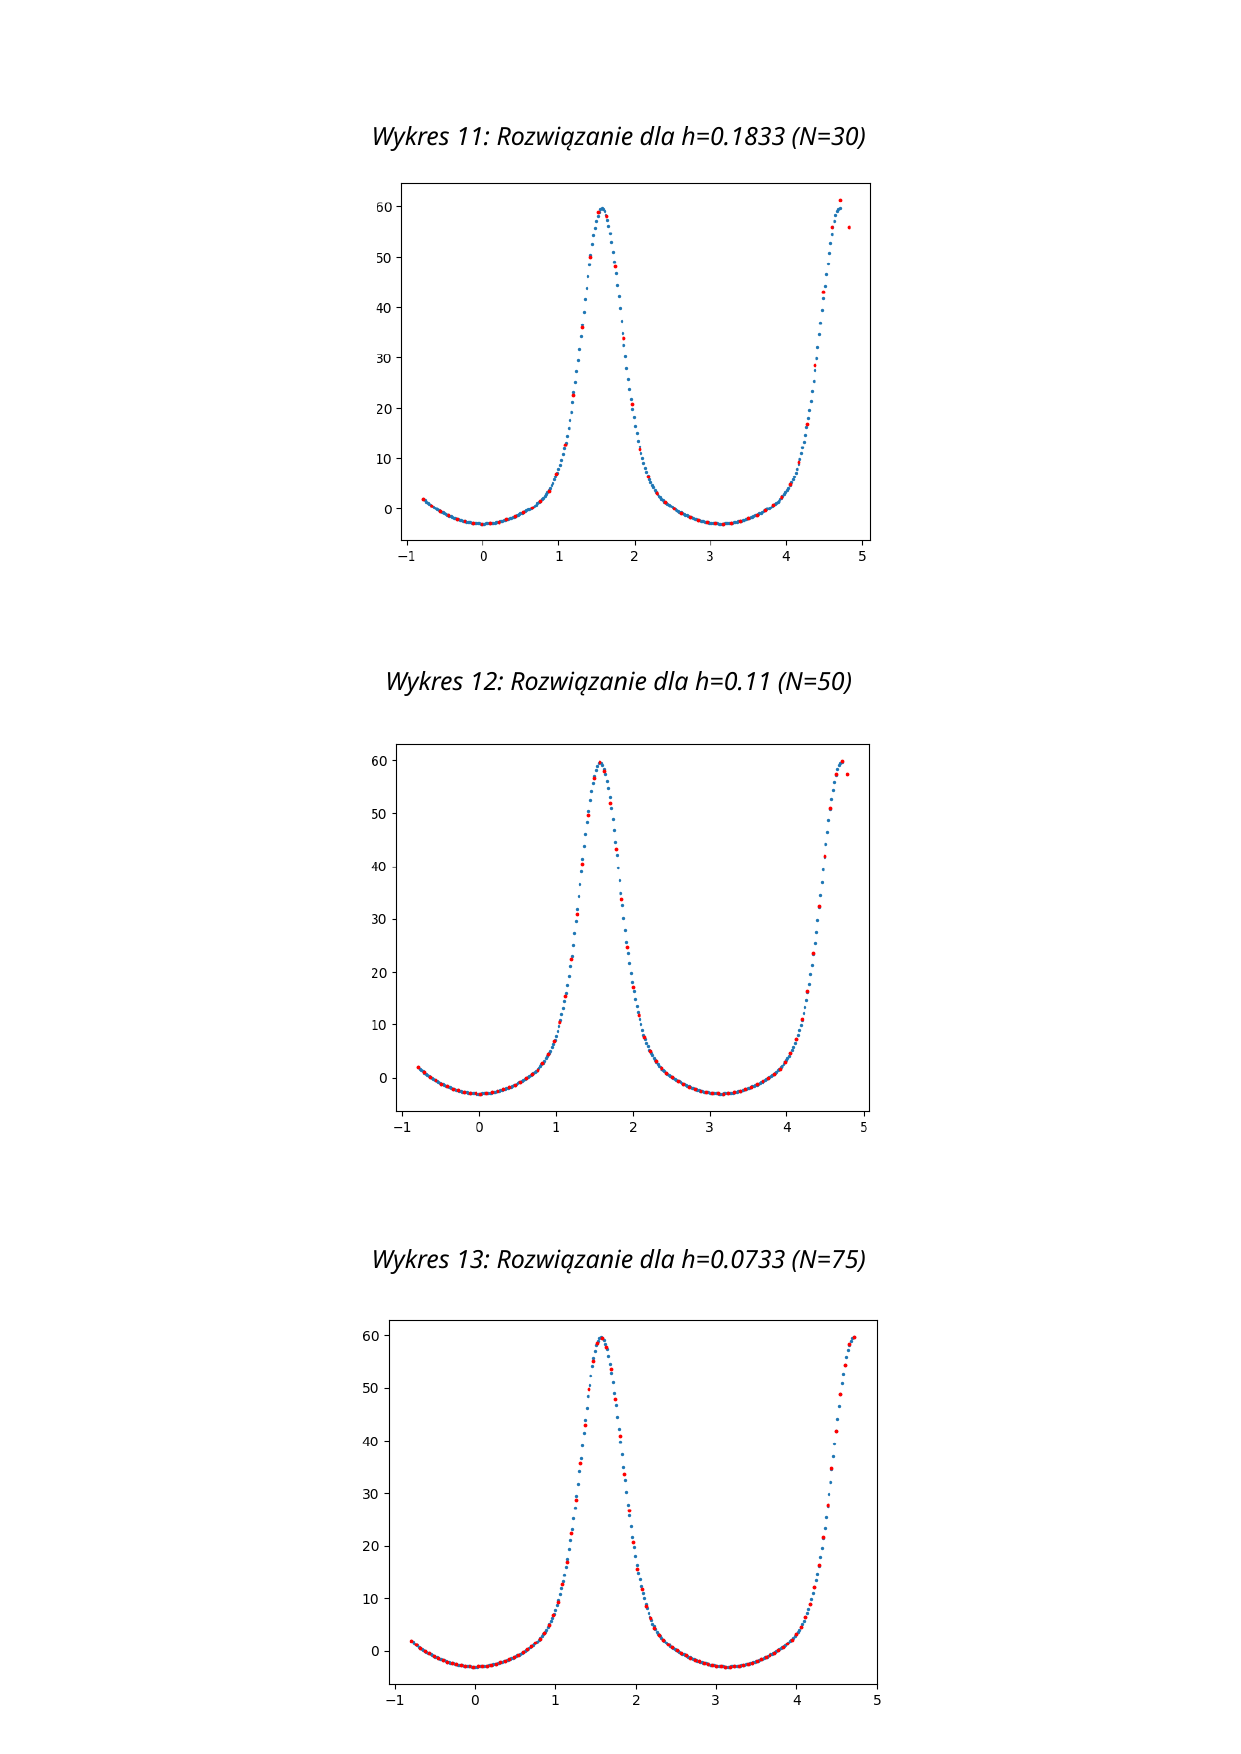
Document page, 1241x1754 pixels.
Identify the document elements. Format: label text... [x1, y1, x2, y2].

picture [350, 1310, 890, 1710]
text Wykres 12: Rozwiązanie dla h=0.11 (N=50) [118, 663, 1122, 697]
picture [360, 172, 886, 568]
text Wykres 13: Rozwiązanie dla h=0.0733 (N=75) [118, 1242, 1122, 1276]
text Wykres 11: Rozwiązanie dla h=0.1833 (N=30) [118, 118, 1122, 152]
picture [354, 731, 886, 1142]
